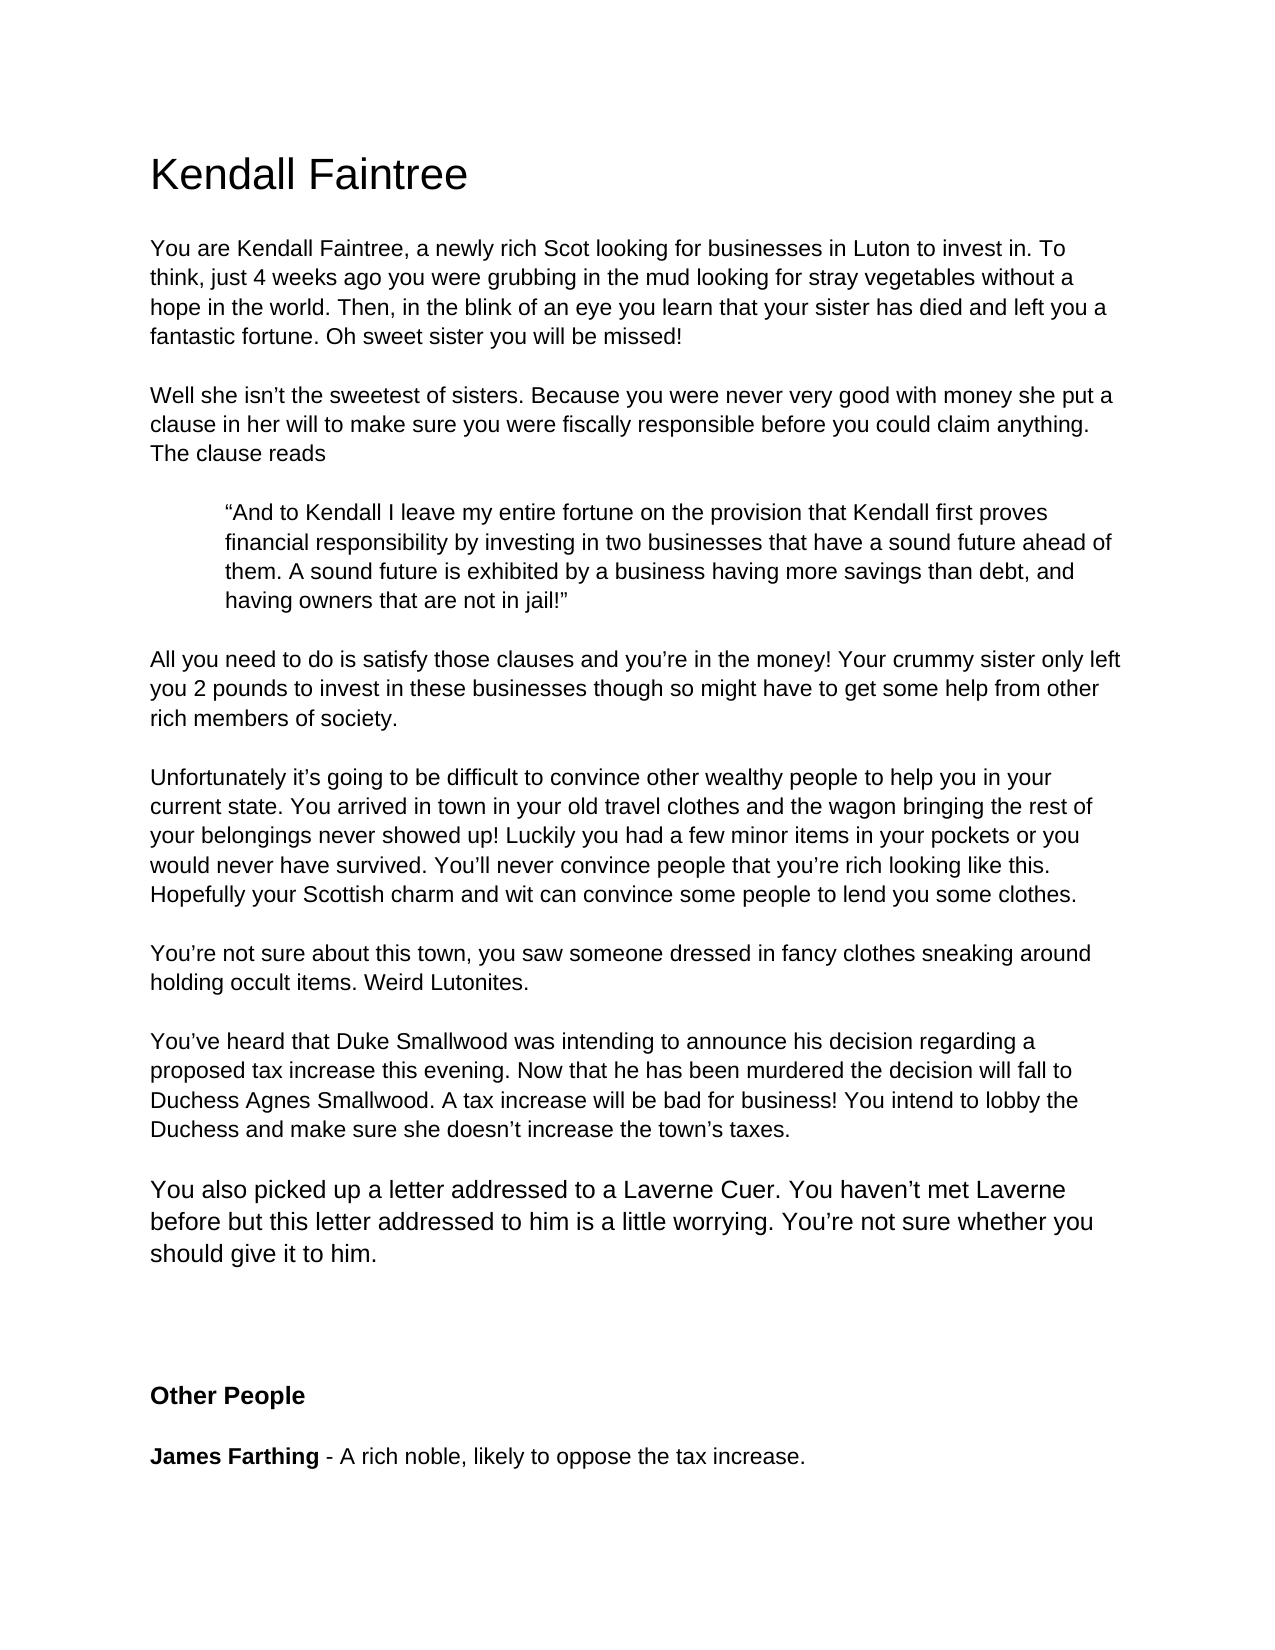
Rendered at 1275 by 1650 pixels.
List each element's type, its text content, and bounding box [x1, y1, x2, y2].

text You are Kendall Faintree, a newly rich Scot looking for businesses in Luton to invest in. To think, just 4 weeks ago you were grubbing in the mud looking for stray vegetables without a hope in the world. Then, in the blink of an eye you learn that your sister has died and left you a fantastic fortune. Oh sweet sister you will be missed! [150, 236, 1125, 349]
text You’re not sure about this town, you saw someone dressed in fancy clothes sneaking around holding occult items. Weird Lutonites. [150, 941, 1125, 996]
text Unfortunately it’s going to be difficult to convince other wealthy people to help you in your current state. You arrived in town in your old travel clothes and the wagon bringing the rest of your belongings never showed up! Luckily you had a few minor items in your pockets or you would never have survived. You’ll never convince people that you’re rich looking like this. Hopefully your Scottish charm and wit can convince some people to lend you some clothes. [150, 764, 1125, 907]
text You’ve heard that Duke Smallwood was intending to announce his decision regarding a proposed tax increase this evening. Now that he has been murdered the decision will fall to Duchess Agnes Smallwood. A tax increase will be bad for business! You intend to lobby the Duchess and make sure she doesn’t increase the town’s taxes. [150, 1029, 1125, 1142]
title Kendall Faintree [150, 150, 1125, 199]
subtitle Other People [150, 1382, 1125, 1410]
text “And to Kendall I leave my entire fortune on the provision that Kendall first proves financial responsibility by investing in two businesses that have a sound future ahead of them. A sound future is exhibited by a business having more savings than debt, and having owners that are not in jail!” [225, 500, 1125, 614]
text Well she isn’t the sweetest of sisters. Because you were never very good with money she put a clause in her will to make sure you were fiscally responsible before you could claim anything. The clause reads [150, 382, 1125, 467]
text All you need to do is satisfy those clauses and you’re in the money! Your crummy sister only left you 2 pounds to invest in these businesses though so might have to get some help from other rich members of society. [150, 647, 1125, 731]
text James Farthing - A rich noble, likely to oppose the tax increase. [150, 1443, 1125, 1469]
text You also picked up a letter addressed to a Laverne Cuer. You haven’t met Laverne before but this letter addressed to him is a little worrying. You’re not sure whether you should give it to him. [150, 1176, 1125, 1268]
